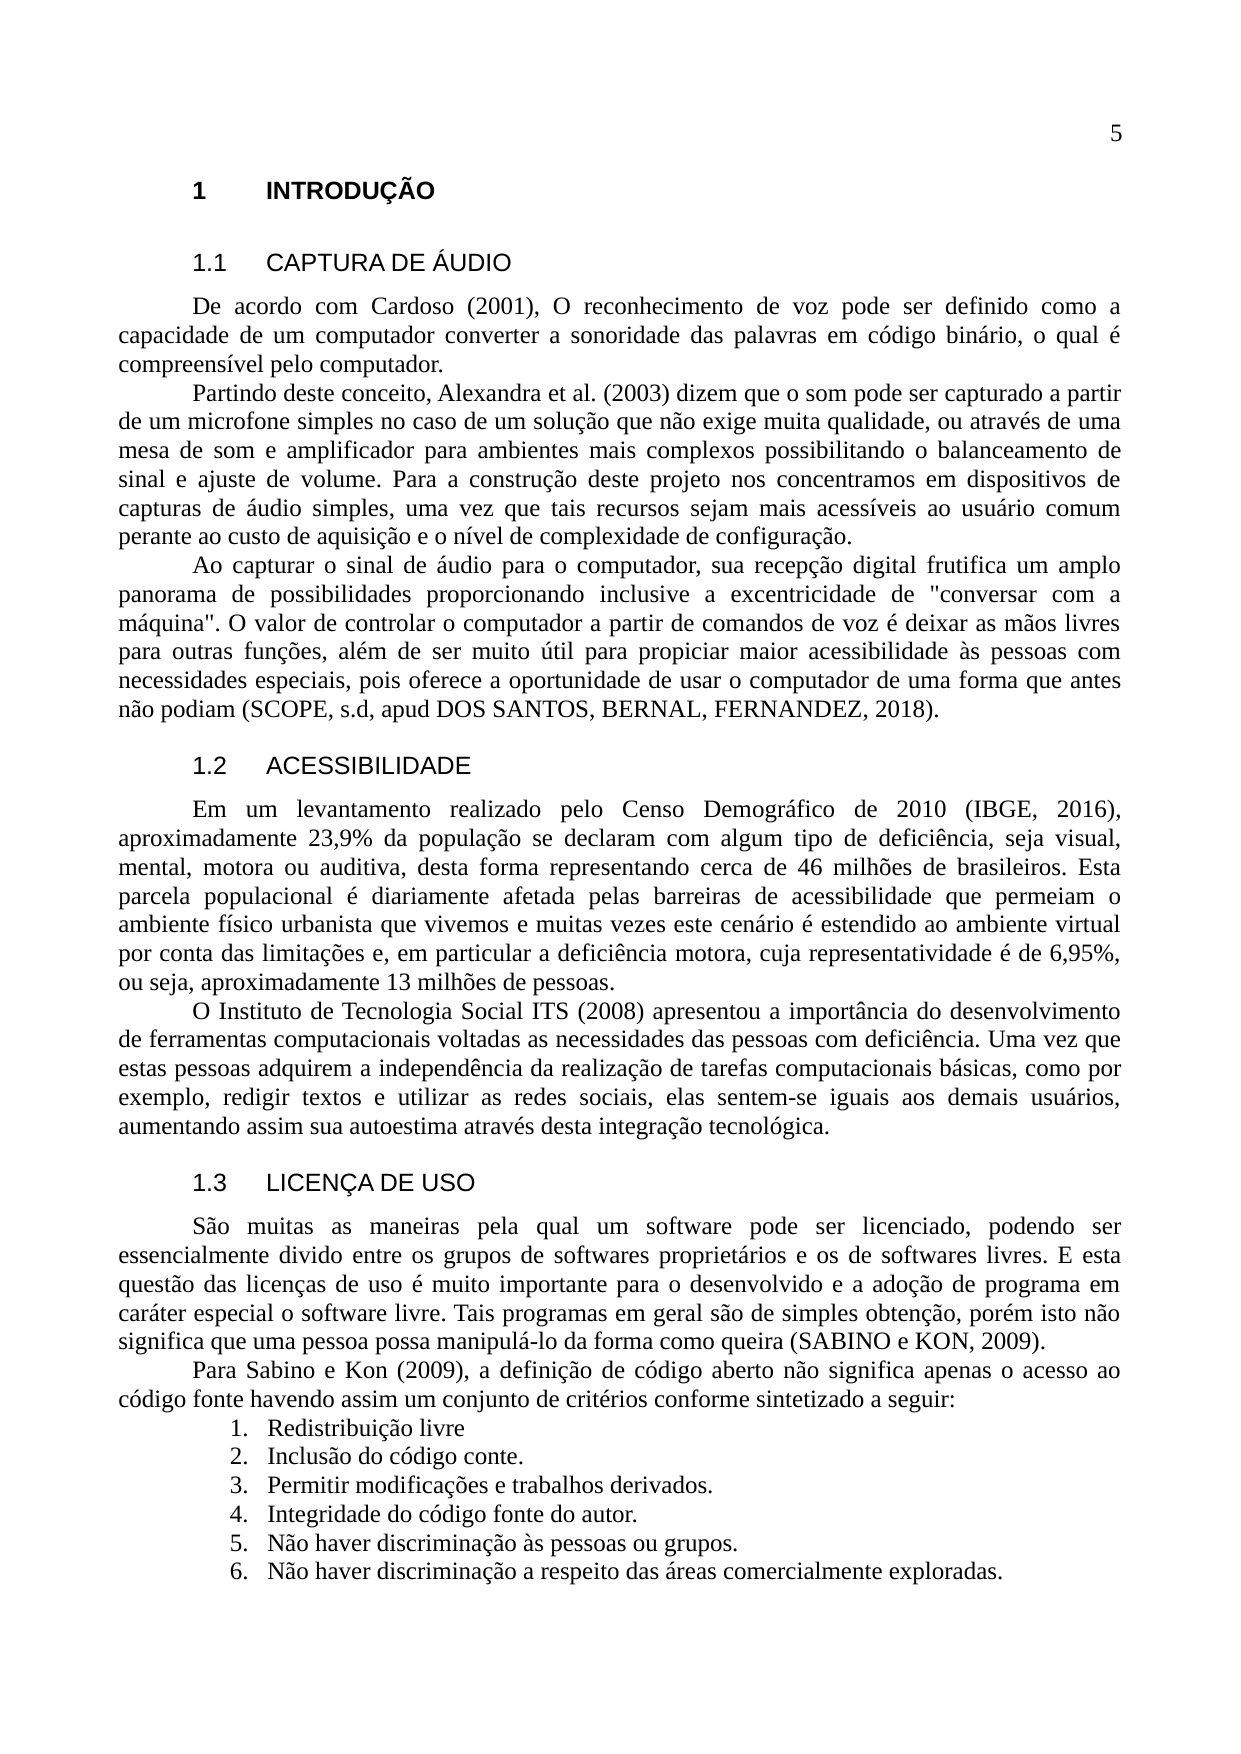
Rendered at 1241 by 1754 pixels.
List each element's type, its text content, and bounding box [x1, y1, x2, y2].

list Não haver discriminação às pessoas ou grupos. [229, 1528, 1122, 1556]
text São muitas as maneiras pela qual um software pode ser licenciado, podendo ser essencialmente divido entre os grupos de softwares proprietários e os de softwares livres. E esta questão das licenças de uso é muito importante para o desenvolvido e a adoção de programa em caráter especial o software livre. Tais programas em geral são de simples obtenção, porém isto não significa que uma pessoa possa manipulá-lo da forma como queira (SABINO e KON, 2009). [118, 1211, 1122, 1355]
list Não haver discriminação a respeito das áreas comercialmente exploradas. [229, 1556, 1122, 1585]
text Ao capturar o sinal de áudio para o computador, sua recepção digital frutifica um amplo panorama de possibilidades proporcionando inclusive a excentricidade de "conversar com a máquina". O valor de controlar o computador a partir de comandos de voz é deixar as mãos livres para outras funções, além de ser muito útil para propiciar maior acessibilidade às pessoas com necessidades especiais, pois oferece a oportunidade de usar o computador de uma forma que antes não podiam (SCOPE, s.d, apud DOS SANTOS, BERNAL, FERNANDEZ, 2018). [118, 550, 1122, 723]
list Redistribuição livre [229, 1413, 1122, 1441]
list Inclusão do código conte. [229, 1441, 1122, 1470]
text Partindo deste conceito, Alexandra et al. (2003) dizem que o som pode ser capturado a partir de um microfone simples no caso de um solução que não exige muita qualidade, ou através de uma mesa de som e amplificador para ambientes mais complexos possibilitando o balanceamento de sinal e ajuste de volume. Para a construção deste projeto nos concentramos em dispositivos de capturas de áudio simples, uma vez que tais recursos sejam mais acessíveis ao usuário comum perante ao custo de aquisição e o nível de complexidade de configuração. [118, 378, 1122, 550]
text Para Sabino e Kon (2009), a definição de código aberto não significa apenas o acesso ao código fonte havendo assim um conjunto de critérios conforme sintetizado a seguir: [118, 1355, 1122, 1413]
subtitle Licença de uso [118, 1168, 1122, 1197]
list Permitir modificações e trabalhos derivados. [229, 1470, 1122, 1499]
text De acordo com Cardoso (2001), O reconhecimento de voz pode ser definido como a capacidade de um computador converter a sonoridade das palavras em código binário, o qual é compreensível pelo computador. [118, 291, 1122, 378]
list Integridade do código fonte do autor. [229, 1499, 1122, 1528]
text Em um levantamento realizado pelo Censo Demográfico de 2010 (IBGE, 2016), aproximadamente 23,9% da população se declaram com algum tipo de deficiência, seja visual, mental, motora ou auditiva, desta forma representando cerca de 46 milhões de brasileiros. Esta parcela populacional é diariamente afetada pelas barreiras de acessibilidade que permeiam o ambiente físico urbanista que vivemos e muitas vezes este cenário é estendido ao ambiente virtual por conta das limitações e, em particular a deficiência motora, cuja representatividade é de 6,95%, ou seja, aproximadamente 13 milhões de pessoas. [118, 794, 1122, 996]
subtitle INTRODUÇÃO [118, 176, 1122, 205]
subtitle Acessibilidade [118, 751, 1122, 780]
subtitle Captura de áudio [118, 248, 1122, 277]
text O Instituto de Tecnologia Social ITS (2008) apresentou a importância do desenvolvimento de ferramentas computacionais voltadas as necessidades das pessoas com deficiência. Uma vez que estas pessoas adquirem a independência da realização de tarefas computacionais básicas, como por exemplo, redigir textos e utilizar as redes sociais, elas sentem-se iguais aos demais usuários, aumentando assim sua autoestima através desta integração tecnológica. [118, 996, 1122, 1139]
